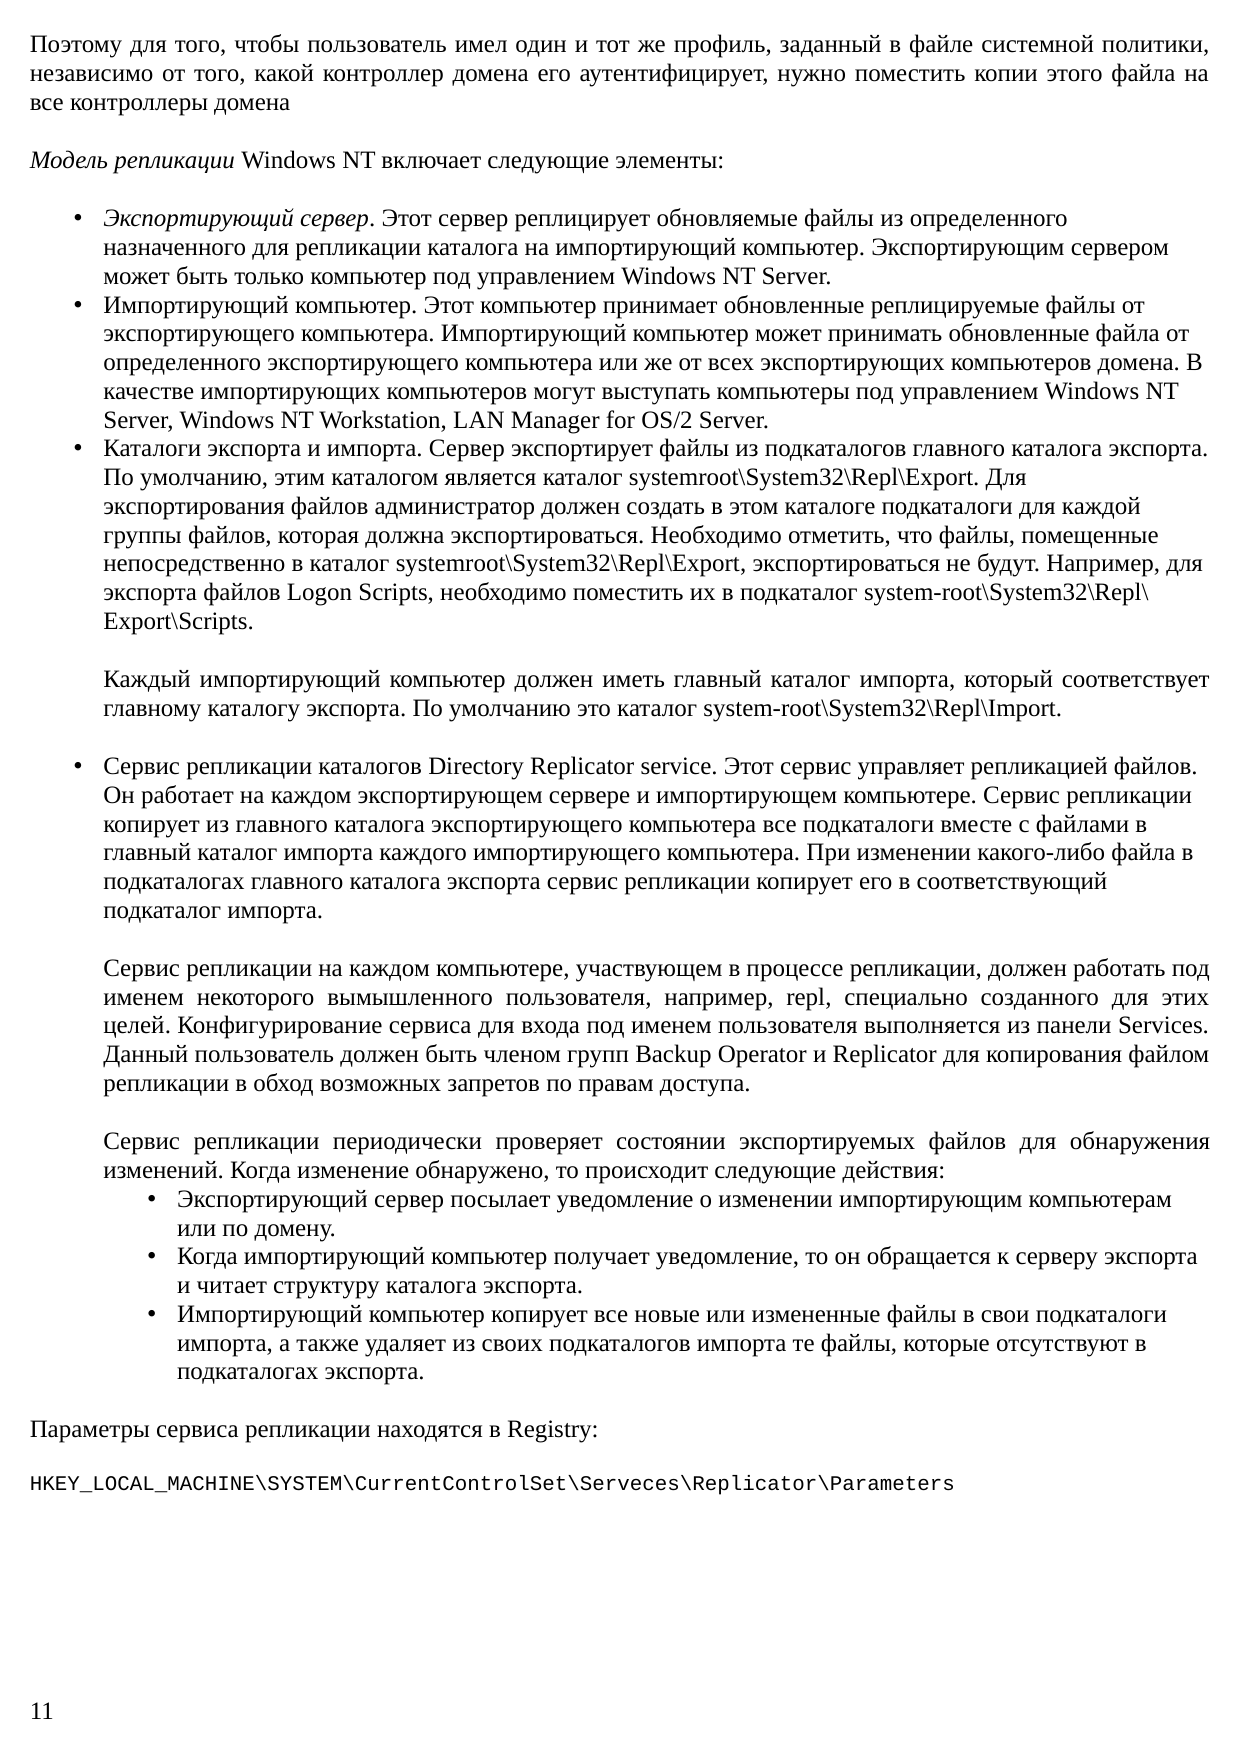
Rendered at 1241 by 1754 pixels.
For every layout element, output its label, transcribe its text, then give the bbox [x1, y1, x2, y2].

list Импортирующий компьютер. Этот компьютер принимает обновленные реплицируемые файлы от экспортирующего компьютера. Импортирующий компьютер может принимать обновленные файла от определенного экспортирующего компьютера или же от всех экспортирующих компьютеров домена. В качестве импортирующих компьютеров могут выступать компьютеры под управлением Windows NT Server, Windows NT Workstation, LAN Manager for OS/2 Server. [74, 290, 1211, 433]
list Импортирующий компьютер копирует все новые или измененные файлы в свои подкаталоги импорта, а также удаляет из своих подкаталогов импорта те файлы, которые отсутствуют в подкаталогах экспорта. [147, 1299, 1211, 1385]
list Экспортирующий сервер посылает уведомление о изменении импортирующим компьютерам или по домену. [147, 1184, 1211, 1241]
text Модель репликации Windows NT включает следующие элементы: [29, 145, 1211, 174]
text Поэтому для того, чтобы пользователь имел один и тот же профиль, заданный в файле системной политики, независимо от того, какой контроллер домена его аутентифицирует, нужно поместить копии этого файла на все контроллеры домена [29, 29, 1211, 116]
list Экспортирующий сервер. Этот сервер реплицирует обновляемые файлы из определенного назначенного для репликации каталога на импортирующий компьютер. Экспортирующим сервером может быть только компьютер под управлением Windows NT Server. [74, 203, 1211, 290]
list Сервис репликации на каждом компьютере, участвующем в процессе репликации, должен работать под именем некоторого вымышленного пользователя, например, repl, специально созданного для этих целей. Конфигурирование сервиса для входа под именем пользователя выполняется из панели Services. Данный пользователь должен быть членом групп Backup Operator и Replicator для копирования файлом репликации в обход возможных запретов по правам доступа. [74, 953, 1211, 1097]
text Параметры сервиса репликации находятся в Registry: [29, 1414, 1211, 1443]
list Сервис репликации периодически проверяет состоянии экспортируемых файлов для обнаружения изменений. Когда изменение обнаружено, то происходит следующие действия: [74, 1126, 1211, 1184]
list Сервис репликации каталогов Directory Replicator service. Этот сервис управляет репликацией файлов. Он работает на каждом экспортирующем сервере и импортирующем компьютере. Сервис репликации копирует из главного каталога экспортирующего компьютера все подкаталоги вместе с файлами в главный каталог импорта каждого импортирующего компьютера. При изменении какого-либо файла в подкаталогах главного каталога экспорта сервис репликации копирует его в соответствующий подкаталог импорта. [74, 751, 1211, 924]
list Когда импортирующий компьютер получает уведомление, то он обращается к серверу экспорта и читает структуру каталога экспорта. [147, 1241, 1211, 1299]
text HKEY_LOCAL_MACHINE\SYSTEM\CurrentControlSet\Serveces\Replicator\Parameters [29, 1473, 1211, 1496]
list Каждый импортирующий компьютер должен иметь главный каталог импорта, который соответствует главному каталогу экспорта. По умолчанию это каталог system-root\System32\Repl\Import. [74, 664, 1211, 722]
list Каталоги экспорта и импорта. Сервер экспортирует файлы из подкаталогов главного каталога экспорта. По умолчанию, этим каталогом является каталог systemroot\System32\Repl\Export. Для экспортирования файлов администратор должен создать в этом каталоге подкаталоги для каждой группы файлов, которая должна экспортироваться. Необходимо отметить, что файлы, помещенные непосредственно в каталог systemroot\System32\Repl\Export, экспортироваться не будут. Например, для экспорта файлов Logon Scripts, необходимо поместить их в подкаталог system-root\System32\Repl\Export\Scripts. [74, 433, 1211, 635]
